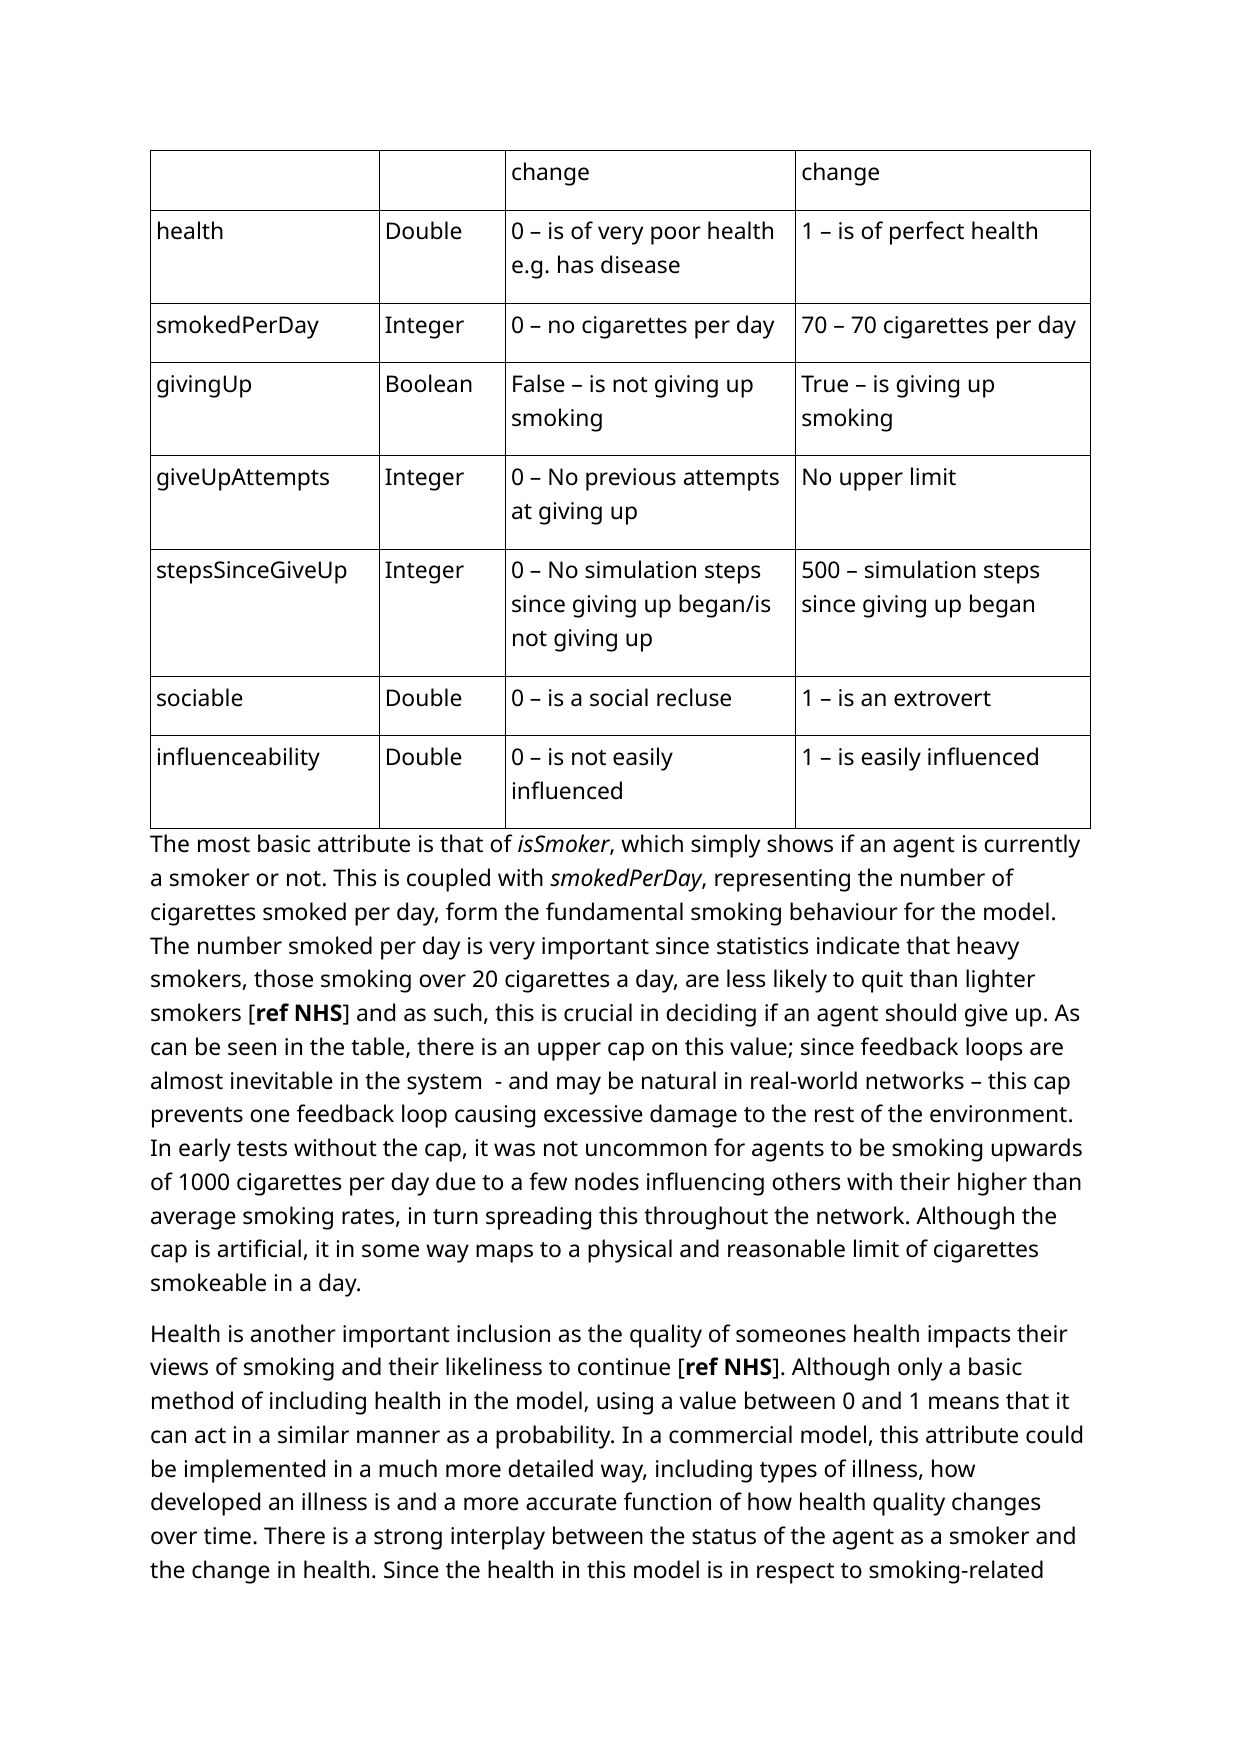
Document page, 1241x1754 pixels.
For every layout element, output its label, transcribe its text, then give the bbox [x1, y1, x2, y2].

table_cell change [506, 151, 795, 209]
table_cell giveUpAttempts [151, 456, 379, 549]
table_cell 0 – is not easily influenced [506, 736, 795, 828]
table_cell [151, 151, 379, 209]
table_cell Integer [380, 456, 505, 549]
table_cell [380, 151, 505, 209]
table_cell 70 – 70 cigarettes per day [796, 304, 1090, 362]
table_cell False – is not giving up smoking [506, 363, 795, 455]
table_cell smokedPerDay [151, 304, 379, 362]
table_cell influenceability [151, 736, 379, 828]
table_cell 0 – is a social recluse [506, 677, 795, 735]
table_cell 0 – is of very poor health e.g. has disease [506, 211, 795, 303]
table_cell Integer [380, 550, 505, 676]
table_cell 0 – no cigarettes per day [506, 304, 795, 362]
table_cell True – is giving up smoking [796, 363, 1090, 455]
table_cell 500 – simulation steps since giving up began [796, 550, 1090, 676]
table_cell 0 – No simulation steps since giving up began/is not giving up [506, 550, 795, 676]
table_cell givingUp [151, 363, 379, 455]
table_cell 1 – is of perfect health [796, 211, 1090, 303]
table_cell Double [380, 677, 505, 735]
text The most basic attribute is that of isSmoker, which simply shows if an agent is currently a smoker or not. This is coupled with smokedPerDay, representing the number of cigarettes smoked per day, form the fundamental smoking behaviour for the model. The number smoked per day is very important since statistics indicate that heavy smokers, those smoking over 20 cigarettes a day, are less likely to quit than lighter smokers [ref NHS] and as such, this is crucial in deciding if an agent should give up. As can be seen in the table, there is an upper cap on this value; since feedback loops are almost inevitable in the system - and may be natural in real-world networks – this cap prevents one feedback loop causing excessive damage to the rest of the environment. In early tests without the cap, it was not uncommon for agents to be smoking upwards of 1000 cigarettes per day due to a few nodes influencing others with their higher than average smoking rates, in turn spreading this throughout the network. Although the cap is artificial, it in some way maps to a physical and reasonable limit of cigarettes smokeable in a day. [150, 829, 1090, 1298]
text Health is another important inclusion as the quality of someones health impacts their views of smoking and their likeliness to continue [ref NHS]. Although only a basic method of including health in the model, using a value between 0 and 1 means that it can act in a similar manner as a probability. In a commercial model, this attribute could be implemented in a much more detailed way, including types of illness, how developed an illness is and a more accurate function of how health quality changes over time. There is a strong interplay between the status of the agent as a smoker and the change in health. Since the health in this model is in respect to smoking-related [150, 1318, 1090, 1585]
table_cell Double [380, 736, 505, 828]
table_cell Integer [380, 304, 505, 362]
table_cell Double [380, 211, 505, 303]
table_cell No upper limit [796, 456, 1090, 549]
table_cell 1 – is easily influenced [796, 736, 1090, 828]
table_cell 1 – is an extrovert [796, 677, 1090, 735]
table_cell 0 – No previous attempts at giving up [506, 456, 795, 549]
table_cell change [796, 151, 1090, 209]
table_cell health [151, 211, 379, 303]
table_cell Boolean [380, 363, 505, 455]
table_cell stepsSinceGiveUp [151, 550, 379, 676]
table_cell sociable [151, 677, 379, 735]
